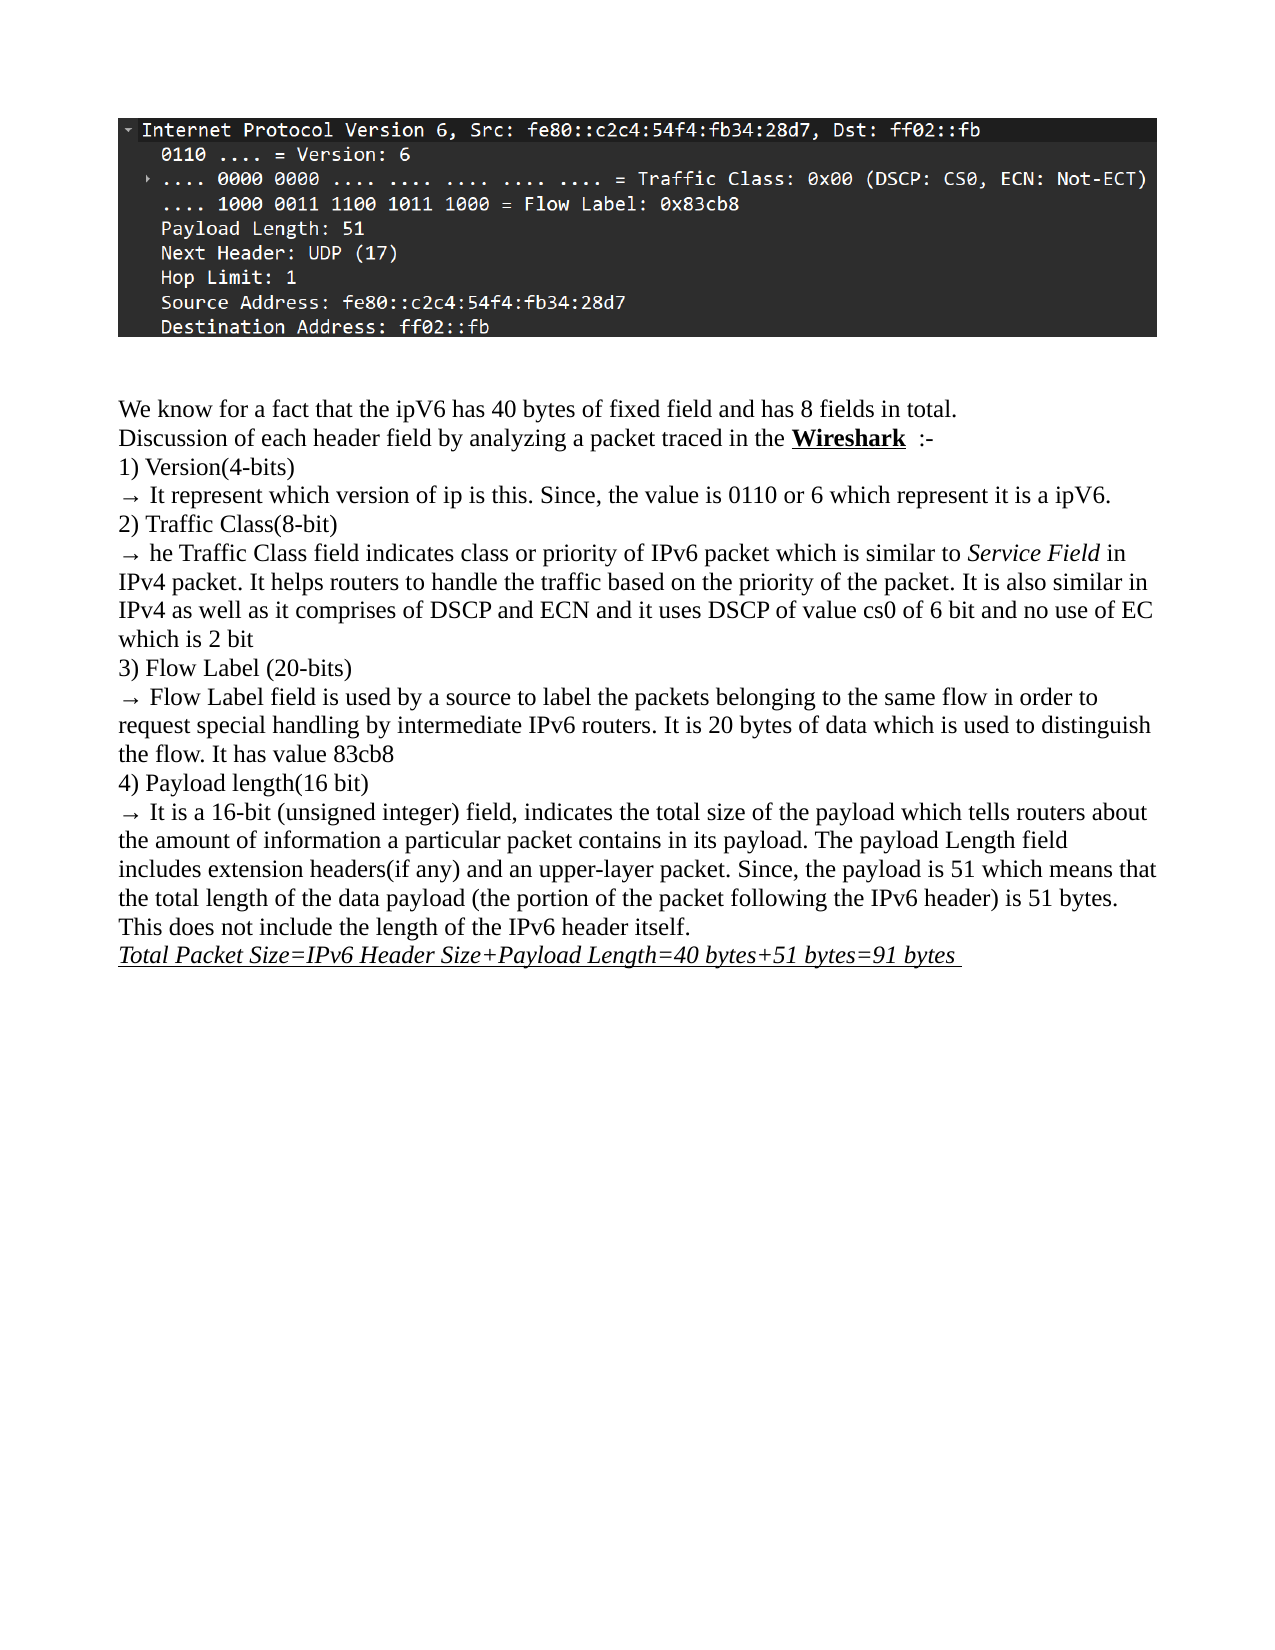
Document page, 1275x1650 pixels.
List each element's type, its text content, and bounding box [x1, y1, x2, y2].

text 3) Flow Label (20-bits) [118, 653, 1157, 682]
text 2) Traffic Class(8-bit) [118, 509, 1157, 538]
text We know for a fact that the ipV6 has 40 bytes of fixed field and has 8 fields in total. [118, 394, 1157, 423]
text → It is a 16-bit (unsigned integer) field, indicates the total size of the payload which tells routers about the amount of information a particular packet contains in its payload. The payload Length field includes extension headers(if any) and an upper-layer packet. Since, the payload is 51 which means that the total length of the data payload (the portion of the packet following the IPv6 header) is 51 bytes. This does not include the length of the IPv6 header itself. [118, 797, 1157, 941]
text 1) Version(4-bits) [118, 452, 1157, 481]
text 4) Payload length(16 bit) [118, 768, 1157, 797]
text Discussion of each header field by analyzing a packet traced in the Wireshark :- [118, 423, 1157, 452]
picture [118, 118, 1157, 337]
text → he Traffic Class field indicates class or priority of IPv6 packet which is similar to Service Field in IPv4 packet. It helps routers to handle the traffic based on the priority of the packet. It is also similar in IPv4 as well as it comprises of DSCP and ECN and it uses DSCP of value cs0 of 6 bit and no use of EC which is 2 bit [118, 538, 1157, 653]
text → It represent which version of ip is this. Since, the value is 0110 or 6 which represent it is a ipV6. [118, 481, 1157, 509]
text → Flow Label field is used by a source to label the packets belonging to the same flow in order to request special handling by intermediate IPv6 routers. It is 20 bytes of data which is used to distinguish the flow. It has value 83cb8 [118, 682, 1157, 768]
text Total Packet Size=IPv6 Header Size+Payload Length=40 bytes+51 bytes=91 bytes [118, 941, 1157, 969]
